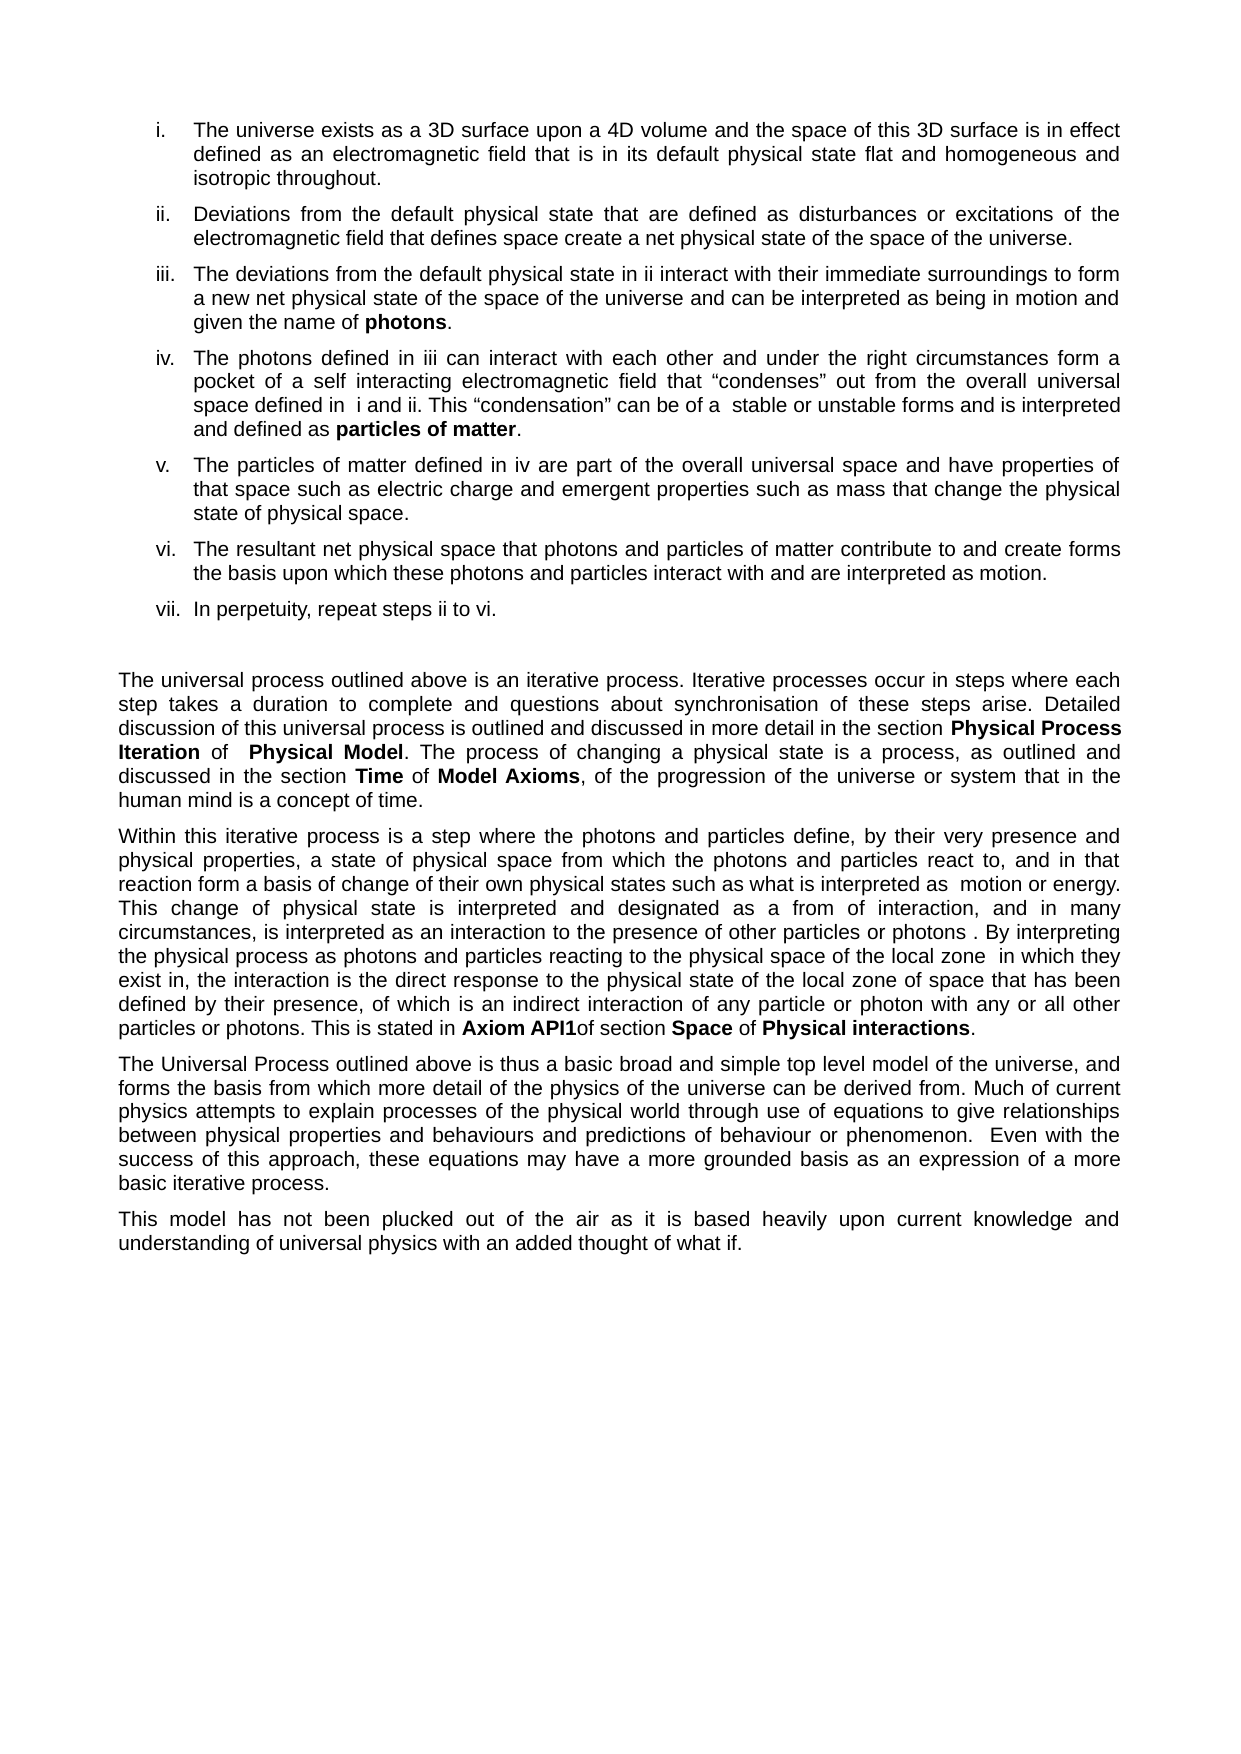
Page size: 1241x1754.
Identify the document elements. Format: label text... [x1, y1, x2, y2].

text This model has not been plucked out of the air as it is based heavily upon current knowledge and understanding of universal physics with an added thought of what if. [118, 1207, 1122, 1255]
list The deviations from the default physical state in ii interact with their immediate surroundings to form a new net physical state of the space of the universe and can be interpreted as being in motion and given the name of photons. [156, 262, 1122, 333]
text The universal process outlined above is an iterative process. Iterative processes occur in steps where each step takes a duration to complete and questions about synchronisation of these steps arise. Detailed discussion of this universal process is outlined and discussed in more detail in the section Physical Process Iteration of Physical Model. The process of changing a physical state is a process, as outlined and discussed in the section Time of Model Axioms, of the progression of the universe or system that in the human mind is a concept of time. [118, 668, 1122, 812]
text Within this iterative process is a step where the photons and particles define, by their very presence and physical properties, a state of physical space from which the photons and particles react to, and in that reaction form a basis of change of their own physical states such as what is interpreted as motion or energy. This change of physical state is interpreted and designated as a from of interaction, and in many circumstances, is interpreted as an interaction to the presence of other particles or photons . By interpreting the physical process as photons and particles reacting to the physical space of the local zone in which they exist in, the interaction is the direct response to the physical state of the local zone of space that has been defined by their presence, of which is an indirect interaction of any particle or photon with any or all other particles or photons. This is stated in Axiom API1of section Space of Physical interactions. [118, 824, 1122, 1039]
list The resultant net physical space that photons and particles of matter contribute to and create forms the basis upon which these photons and particles interact with and are interpreted as motion. [156, 537, 1122, 585]
list The particles of matter defined in iv are part of the overall universal space and have properties of that space such as electric charge and emergent properties such as mass that change the physical state of physical space. [156, 453, 1122, 525]
list The photons defined in iii can interact with each other and under the right circumstances form a pocket of a self interacting electromagnetic field that “condenses” out from the overall universal space defined in i and ii. This “condensation” can be of a stable or unstable forms and is interpreted and defined as particles of matter. [156, 345, 1122, 441]
list The universe exists as a 3D surface upon a 4D volume and the space of this 3D surface is in effect defined as an electromagnetic field that is in its default physical state flat and homogeneous and isotropic throughout. [156, 118, 1122, 190]
text The Universal Process outlined above is thus a basic broad and simple top level model of the universe, and forms the basis from which more detail of the physics of the universe can be derived from. Much of current physics attempts to explain processes of the physical world through use of equations to give relationships between physical properties and behaviours and predictions of behaviour or phenomenon. Even with the success of this approach, these equations may have a more grounded basis as an expression of a more basic iterative process. [118, 1051, 1122, 1195]
list Deviations from the default physical state that are defined as disturbances or excitations of the electromagnetic field that defines space create a net physical state of the space of the universe. [156, 202, 1122, 250]
list In perpetuity, repeat steps ii to vi. [156, 597, 1122, 621]
